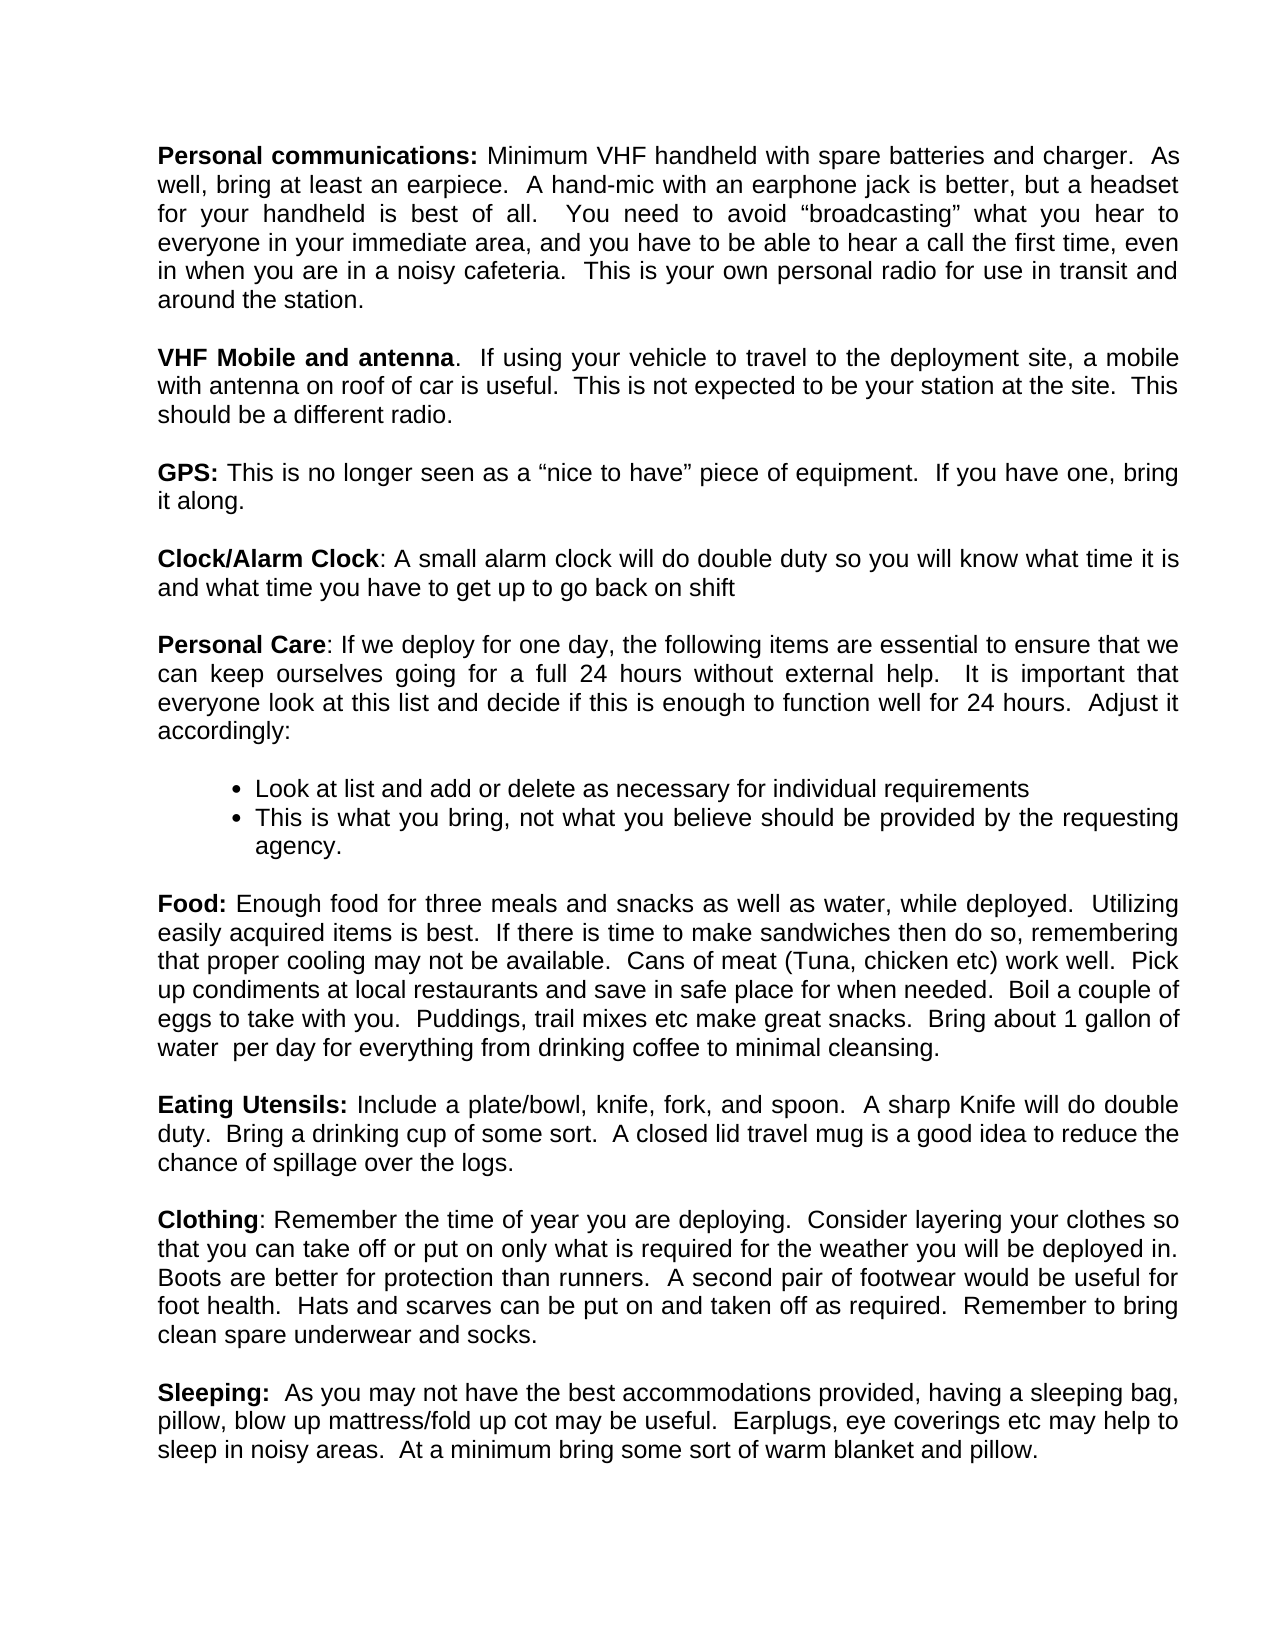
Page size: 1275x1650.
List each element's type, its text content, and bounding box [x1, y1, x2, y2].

text Personal Care: If we deploy for one day, the following items are essential to ensure that we can keep ourselves going for a full 24 hours without external help. It is important that everyone look at this list and decide if this is enough to function well for 24 hours. Adjust it accordingly: [157, 630, 1181, 745]
text GPS: This is no longer seen as a “nice to have” piece of equipment. If you have one, bring it along. [157, 457, 1181, 515]
text Clothing: Remember the time of year you are deploying. Consider layering your clothes so that you can take off or put on only what is required for the weather you will be deployed in. Boots are better for protection than runners. A second pair of footwear would be useful for foot health. Hats and scarves can be put on and taken off as required. Remember to bring clean spare underwear and socks. [157, 1205, 1181, 1349]
text Sleeping: As you may not have the best accommodations provided, having a sleeping bag, pillow, blow up mattress/fold up cot may be useful. Earplugs, eye coverings etc may help to sleep in noisy areas. At a minimum bring some sort of warm blanket and pillow. [157, 1377, 1181, 1464]
text Clock/Alarm Clock: A small alarm clock will do double duty so you will know what time it is and what time you have to get up to go back on shift [157, 544, 1181, 601]
text Eating Utensils: Include a plate/bowl, knife, fork, and spoon. A sharp Knife will do double duty. Bring a drinking cup of some sort. A closed lid travel mug is a good idea to reduce the chance of spillage over the logs. [157, 1090, 1181, 1176]
text Personal communications: Minimum VHF handheld with spare batteries and charger. As well, bring at least an earpiece. A hand-mic with an earphone jack is better, but a headset for your handheld is best of all. You need to avoid “broadcasting” what you hear to everyone in your immediate area, and you have to be able to hear a call the first time, even in when you are in a noisy cafeteria. This is your own personal radio for use in transit and around the station. [157, 141, 1181, 314]
list This is what you bring, not what you believe should be provided by the requesting agency. [232, 802, 1181, 860]
list Look at list and add or delete as necessary for individual requirements [232, 774, 1181, 802]
text Food: Enough food for three meals and snacks as well as water, while deployed. Utilizing easily acquired items is best. If there is time to make sandwiches then do so, remembering that proper cooling may not be available. Cans of meat (Tuna, chicken etc) work well. Pick up condiments at local restaurants and save in safe place for when needed. Boil a couple of eggs to take with you. Puddings, trail mixes etc make great snacks. Bring about 1 gallon of water per day for everything from drinking coffee to minimal cleansing. [157, 889, 1181, 1061]
text VHF Mobile and antenna. If using your vehicle to travel to the deployment site, a mobile with antenna on roof of car is useful. This is not expected to be your station at the site. This should be a different radio. [157, 342, 1181, 429]
